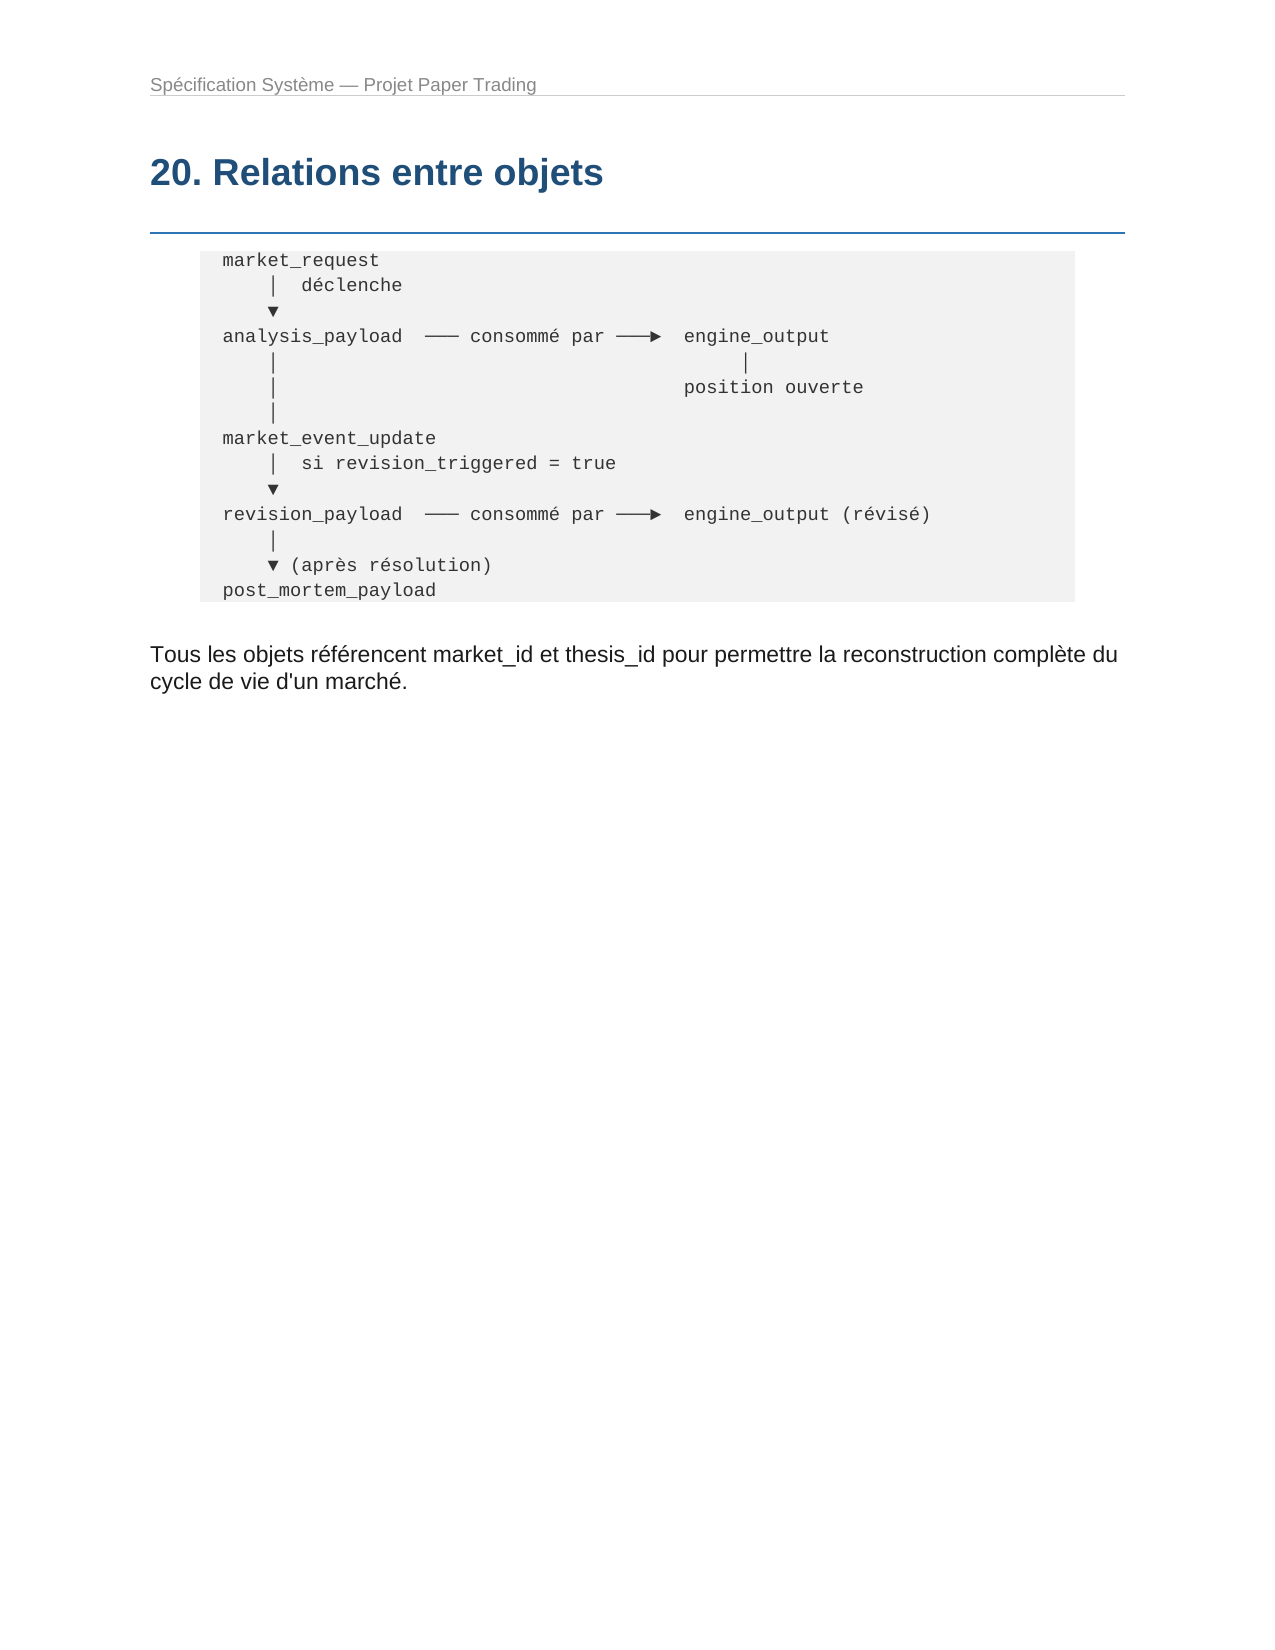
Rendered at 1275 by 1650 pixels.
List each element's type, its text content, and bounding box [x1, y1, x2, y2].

text market_request [200, 251, 1075, 272]
text Tous les objets référencent market_id et thesis_id pour permettre la reconstruction complète du cycle de vie d'un marché. [150, 641, 1125, 694]
text │ [273, 403, 1075, 424]
text market_event_update [200, 429, 1075, 450]
text │ déclenche [273, 276, 1075, 297]
text │ déclenche [200, 276, 272, 297]
text │ si revision_triggered = true [273, 454, 1075, 475]
subtitle 20. Relations entre objets [150, 150, 1125, 193]
text │ position ouverte [200, 378, 272, 399]
text │ │ [746, 352, 1075, 374]
text ▼ (après résolution) [200, 556, 1075, 577]
text analysis_payload ─── consommé par ───► engine_output [200, 327, 1075, 348]
text post_mortem_payload [200, 581, 1075, 602]
text │ [273, 530, 1075, 552]
text │ si revision_triggered = true [200, 454, 272, 475]
text │ [200, 530, 272, 552]
text ▼ [200, 302, 1075, 323]
text │ [200, 403, 272, 424]
text │ │ [200, 352, 272, 374]
text │ position ouverte [273, 378, 1075, 399]
text revision_payload ─── consommé par ───► engine_output (révisé) [200, 505, 1075, 526]
text │ │ [273, 352, 745, 374]
text ▼ [200, 479, 1075, 501]
